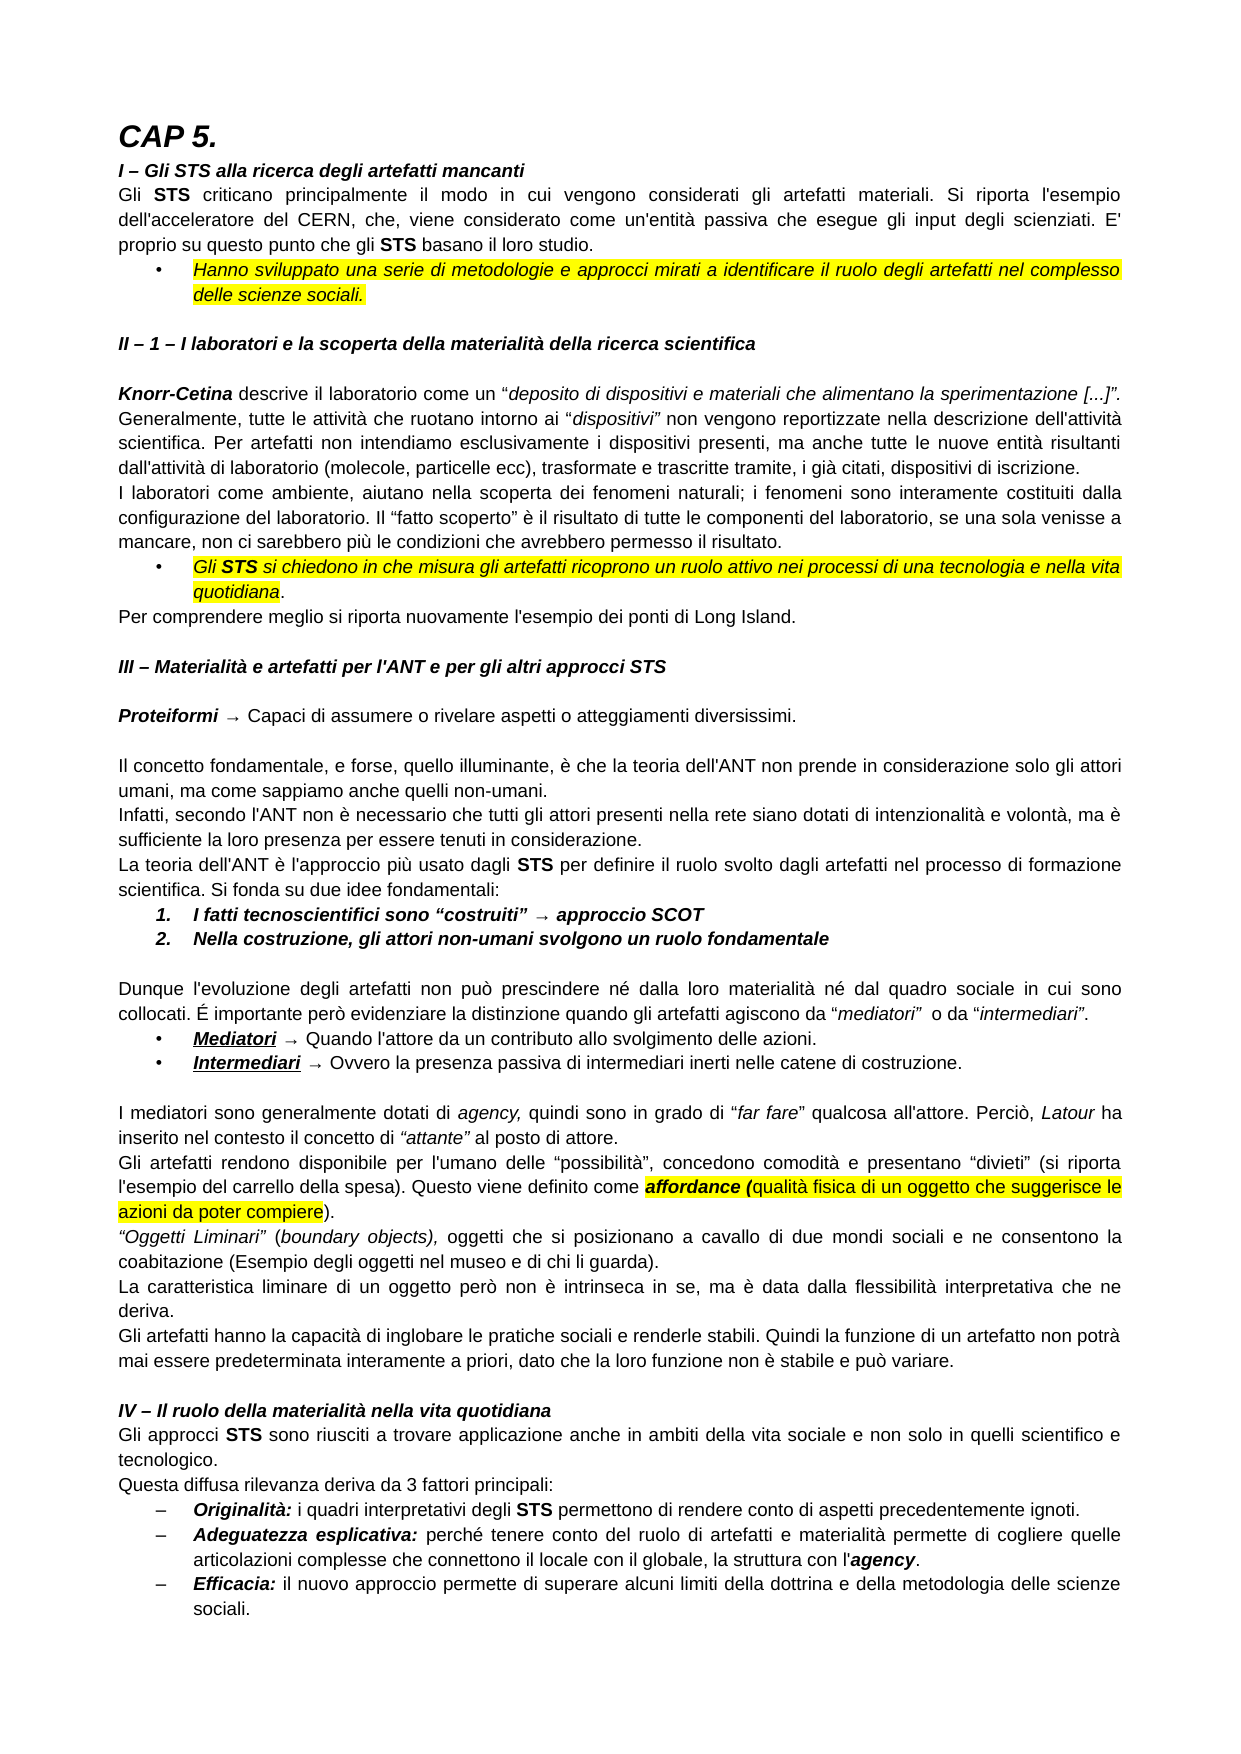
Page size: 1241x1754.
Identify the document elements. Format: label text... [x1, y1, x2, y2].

list Adeguatezza esplicativa: perché tenere conto del ruolo di artefatti e materialità permette di cogliere quelle articolazioni complesse che connettono il locale con il globale, la struttura con l'agency. [156, 1523, 1122, 1570]
text La teoria dell'ANT è l'approccio più usato dagli STS per definire il ruolo svolto dagli artefatti nel processo di formazione scientifica. Si fonda su due idee fondamentali: [118, 854, 1122, 900]
list Gli STS si chiedono in che misura gli artefatti ricoprono un ruolo attivo nei processi di una tecnologia e nella vita quotidiana. [156, 556, 1122, 603]
text I laboratori come ambiente, aiutano nella scoperta dei fenomeni naturali; i fenomeni sono interamente costituiti dalla configurazione del laboratorio. Il “fatto scoperto” è il risultato di tutte le componenti del laboratorio, se una sola venisse a mancare, non ci sarebbero più le condizioni che avrebbero permesso il risultato. [118, 482, 1122, 553]
list I fatti tecnoscientifici sono “costruiti” → approccio SCOT [156, 903, 1122, 925]
text I mediatori sono generalmente dotati di agency, quindi sono in grado di “far fare” qualcosa all'attore. Perciò, Latour ha inserito nel contesto il concetto di “attante” al posto di attore. [118, 1102, 1122, 1148]
text IV – Il ruolo della materialità nella vita quotidiana [118, 1399, 1122, 1421]
list Hanno sviluppato una serie di metodologie e approcci mirati a identificare il ruolo degli artefatti nel complesso delle scienze sociali. [156, 258, 1122, 305]
list Nella costruzione, gli attori non-umani svolgono un ruolo fondamentale [156, 928, 1122, 950]
text Gli approcci STS sono riusciti a trovare applicazione anche in ambiti della vita sociale e non solo in quelli scientifico e tecnologico. [118, 1424, 1122, 1471]
list Mediatori → Quando l'attore da un contributo allo svolgimento delle azioni. [156, 1027, 1122, 1049]
text Infatti, secondo l'ANT non è necessario che tutti gli attori presenti nella rete siano dotati di intenzionalità e volontà, ma è sufficiente la loro presenza per essere tenuti in considerazione. [118, 804, 1122, 851]
text CAP 5. [118, 118, 1122, 154]
text Knorr-Cetina descrive il laboratorio come un “deposito di dispositivi e materiali che alimentano la sperimentazione [...]”. Generalmente, tutte le attività che ruotano intorno ai “dispositivi” non vengono reportizzate nella descrizione dell'attività scientifica. Per artefatti non intendiamo esclusivamente i dispositivi presenti, ma anche tutte le nuove entità risultanti dall'attività di laboratorio (molecole, particelle ecc), trasformate e trascritte tramite, i già citati, dispositivi di iscrizione. [118, 383, 1122, 478]
text Dunque l'evoluzione degli artefatti non può prescindere né dalla loro materialità né dal quadro sociale in cui sono collocati. É importante però evidenziare la distinzione quando gli artefatti agiscono da “mediatori” o da “intermediari”. [118, 978, 1122, 1024]
text I – Gli STS alla ricerca degli artefatti mancanti [118, 159, 1122, 181]
list Intermediari → Ovvero la presenza passiva di intermediari inerti nelle catene di costruzione. [156, 1052, 1122, 1074]
text II – 1 – I laboratori e la scoperta della materialità della ricerca scientifica [118, 333, 1122, 354]
text “Oggetti Liminari” (boundary objects), oggetti che si posizionano a cavallo di due mondi sociali e ne consentono la coabitazione (Esempio degli oggetti nel museo e di chi li guarda). [118, 1226, 1122, 1272]
list Originalità: i quadri interpretativi degli STS permettono di rendere conto di aspetti precedentemente ignoti. [156, 1498, 1122, 1520]
text Gli STS criticano principalmente il modo in cui vengono considerati gli artefatti materiali. Si riporta l'esempio dell'acceleratore del CERN, che, viene considerato come un'entità passiva che esegue gli input degli scienziati. E' proprio su questo punto che gli STS basano il loro studio. [118, 184, 1122, 255]
text Questa diffusa rilevanza deriva da 3 fattori principali: [118, 1474, 1122, 1495]
text Il concetto fondamentale, e forse, quello illuminante, è che la teoria dell'ANT non prende in considerazione solo gli attori umani, ma come sappiamo anche quelli non-umani. [118, 754, 1122, 801]
list Efficacia: il nuovo approccio permette di superare alcuni limiti della dottrina e della metodologia delle scienze sociali. [156, 1573, 1122, 1619]
text La caratteristica liminare di un oggetto però non è intrinseca in se, ma è data dalla flessibilità interpretativa che ne deriva. [118, 1275, 1122, 1322]
text Proteiformi → Capaci di assumere o rivelare aspetti o atteggiamenti diversissimi. [118, 705, 1122, 727]
text Gli artefatti hanno la capacità di inglobare le pratiche sociali e renderle stabili. Quindi la funzione di un artefatto non potrà mai essere predeterminata interamente a priori, dato che la loro funzione non è stabile e può variare. [118, 1325, 1122, 1371]
text III – Materialità e artefatti per l'ANT e per gli altri approcci STS [118, 655, 1122, 677]
text Per comprendere meglio si riporta nuovamente l'esempio dei ponti di Long Island. [118, 606, 1122, 627]
text Gli artefatti rendono disponibile per l'umano delle “possibilità”, concedono comodità e presentano “divieti” (si riporta l'esempio del carrello della spesa). Questo viene definito come affordance (qualità fisica di un oggetto che suggerisce le azioni da poter compiere). [118, 1151, 1122, 1223]
